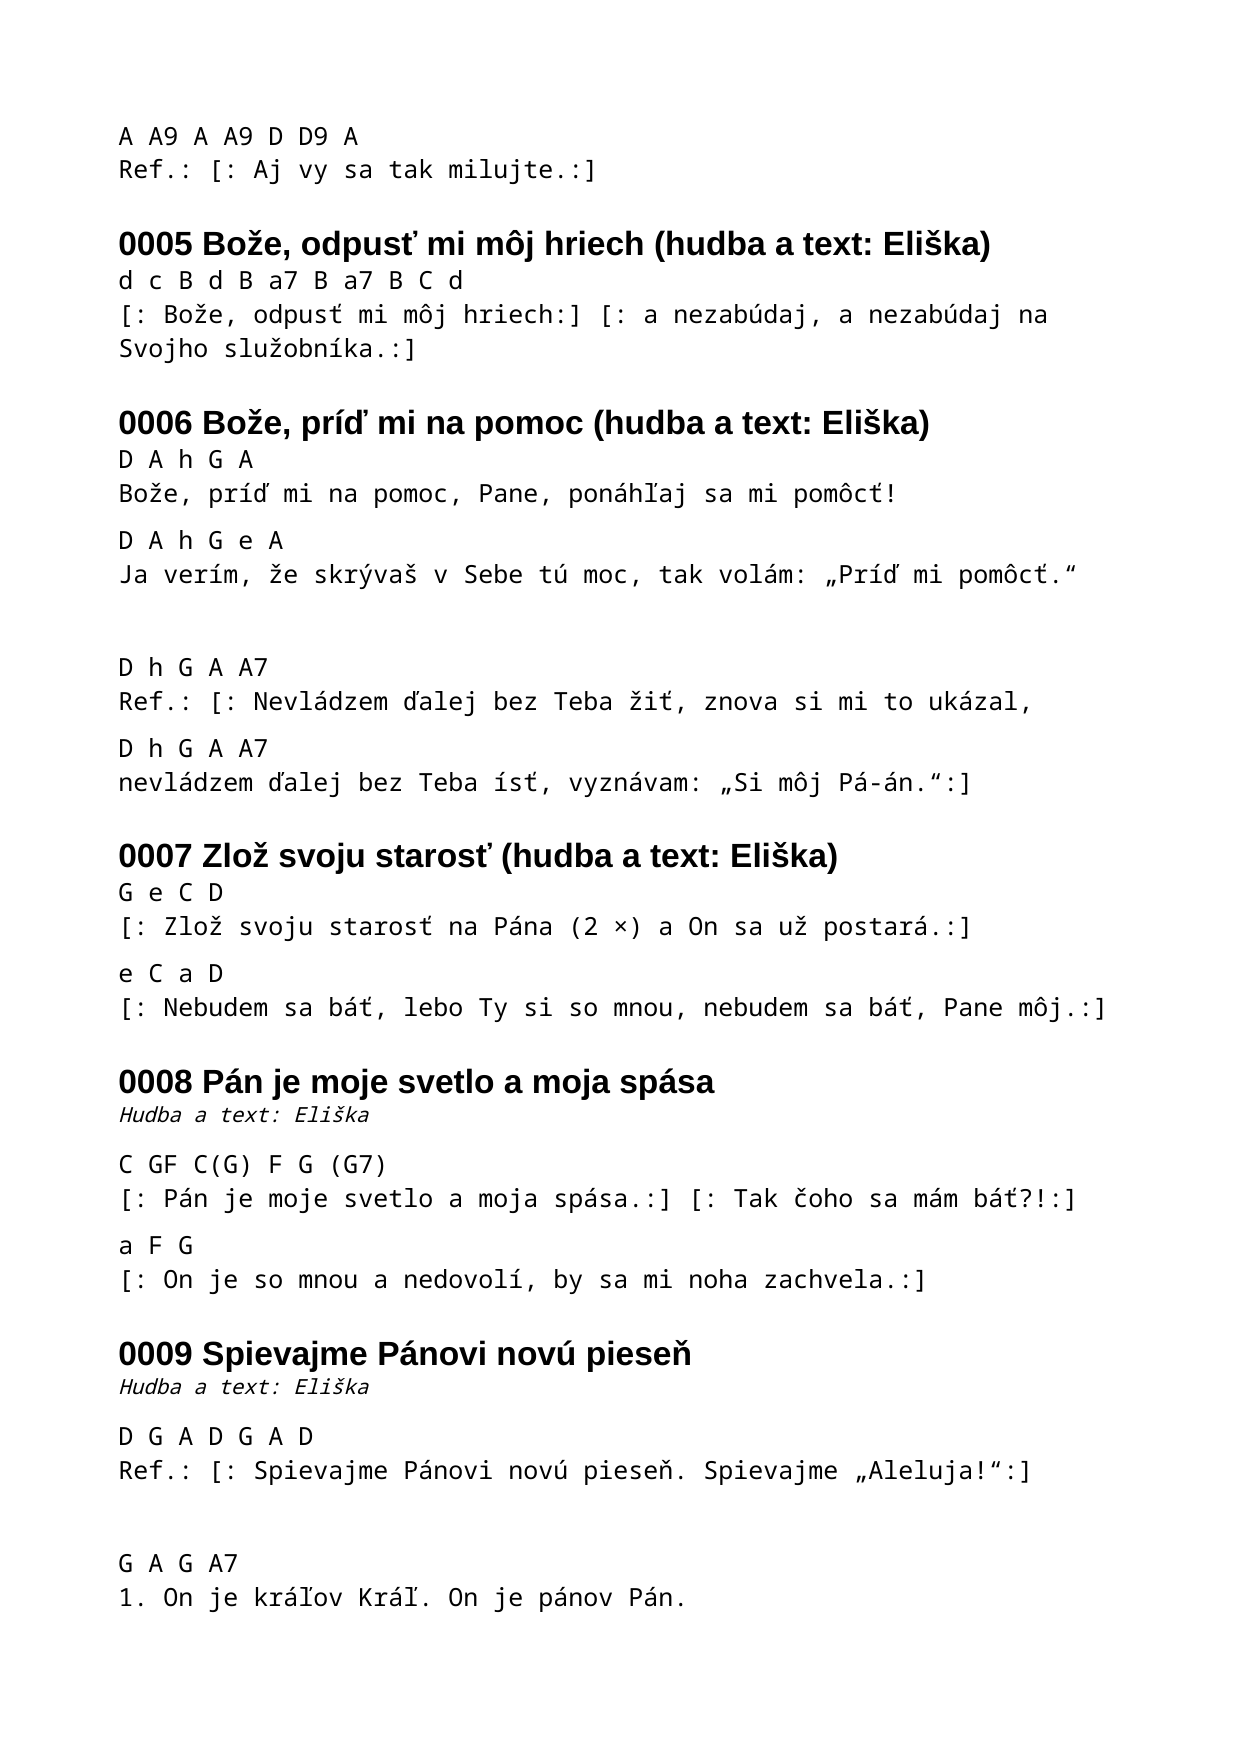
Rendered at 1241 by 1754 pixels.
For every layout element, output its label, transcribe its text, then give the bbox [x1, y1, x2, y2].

subtitle 0009 Spievajme Pánovi novú pieseň [118, 1334, 1122, 1372]
text C GF C(G) F G (G7) [: Pán je moje svetlo a moja spása.:] [: Tak čoho sa mám báť?!:] [118, 1147, 1122, 1215]
subtitle 0006 Bože, príď mi na pomoc (hudba a text: Eliška) [118, 403, 1122, 442]
text D A h G e A Ja verím, že skrývaš v Sebe tú moc, tak volám: „Príď mi pomôcť.“ [118, 522, 1122, 591]
text A A9 A A9 D D9 A Ref.: [: Aj vy sa tak milujte.:] [118, 118, 1122, 186]
text a F G [: On je so mnou a nedovolí, by sa mi noha zachvela.:] [118, 1227, 1122, 1296]
subtitle 0007 Zlož svoju starosť (hudba a text: Eliška) [118, 836, 1122, 875]
subtitle Hudba a text: Eliška [118, 1372, 1122, 1401]
subtitle 0005 Bože, odpusť mi môj hriech (hudba a text: Eliška) [118, 224, 1122, 263]
text d c B d B a7 B a7 B C d [: Bože, odpusť mi môj hriech:] [: a nezabúdaj, a nezabúdaj na Svojho služobníka.:] [118, 263, 1122, 365]
text e C a D [: Nebudem sa báť, lebo Ty si so mnou, nebudem sa báť, Pane môj.:] [118, 956, 1122, 1024]
text D h G A A7 nevládzem ďalej bez Teba ísť, vyznávam: „Si môj Pá-án.“:] [118, 730, 1122, 798]
text D h G A A7 Ref.: [: Nevládzem ďalej bez Teba žiť, znova si mi to ukázal, [118, 649, 1122, 718]
subtitle 0008 Pán je moje svetlo a moja spása [118, 1062, 1122, 1100]
text D A h G A Bože, príď mi na pomoc, Pane, ponáhľaj sa mi pomôcť! [118, 442, 1122, 510]
subtitle Hudba a text: Eliška [118, 1100, 1122, 1129]
text D G A D G A D Ref.: [: Spievajme Pánovi novú pieseň. Spievajme „Aleluja!“:] [118, 1419, 1122, 1487]
text G A G A7 1. On je kráľov Kráľ. On je pánov Pán. [118, 1546, 1122, 1614]
text G e C D [: Zlož svoju starosť na Pána (2 ×) a On sa už postará.:] [118, 875, 1122, 943]
